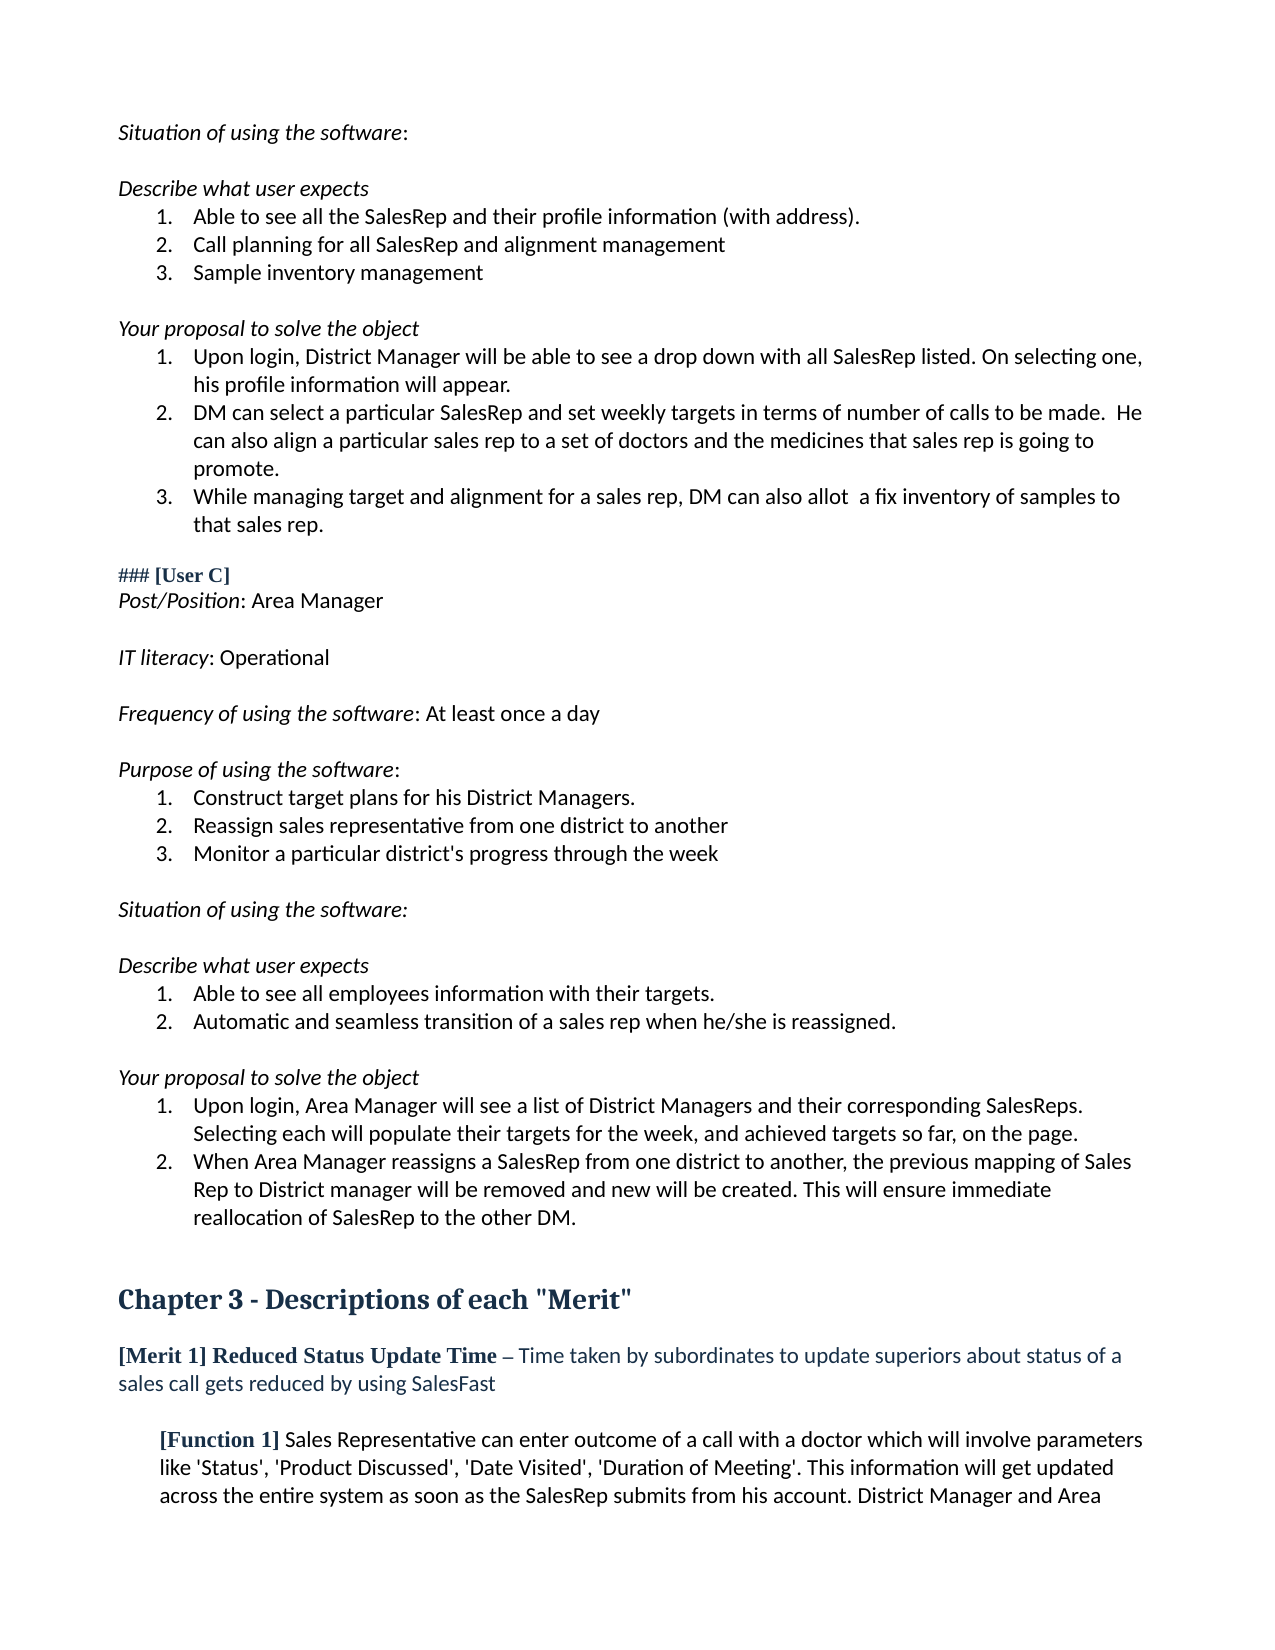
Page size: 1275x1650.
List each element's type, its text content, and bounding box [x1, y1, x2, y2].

list Construct target plans for his District Managers. [156, 783, 1157, 811]
text IT literacy: Operational [118, 643, 1157, 671]
list Sample inventory management [156, 258, 1157, 286]
list Monitor a particular district's progress through the week [156, 839, 1157, 867]
text Your proposal to solve the object [118, 314, 1157, 342]
list Able to see all employees information with their targets. [156, 979, 1157, 1007]
text Describe what user expects [118, 951, 1157, 979]
list Upon login, Area Manager will see a list of District Managers and their corresponding SalesReps. Selecting each will populate their targets for the week, and achieved targets so far, on the page. [156, 1091, 1157, 1147]
list Automatic and seamless transition of a sales rep when he/she is reassigned. [156, 1007, 1157, 1035]
list Reassign sales representative from one district to another [156, 811, 1157, 839]
text Frequency of using the software: At least once a day [118, 699, 1157, 727]
text [Merit 1] Reduced Status Update Time – Time taken by subordinates to update superiors about status of a sales call gets reduced by using SalesFast [118, 1341, 1157, 1397]
text Situation of using the software: [118, 118, 1157, 146]
text [Function 1] Sales Representative can enter outcome of a call with a doctor which will involve parameters like 'Status', 'Product Discussed', 'Date Visited', 'Duration of Meeting'. This information will get updated across the entire system as soon as the SalesRep submits from his account. District Manager and Area [159, 1425, 1157, 1509]
text Situation of using the software: [118, 895, 1157, 923]
text Chapter 3 - Descriptions of each "Merit" [118, 1283, 1157, 1317]
list Able to see all the SalesRep and their profile information (with address). [156, 202, 1157, 230]
text Post/Position: Area Manager [118, 587, 1157, 614]
list DM can select a particular SalesRep and set weekly targets in terms of number of calls to be made. He can also align a particular sales rep to a set of doctors and the medicines that sales rep is going to promote. [156, 398, 1157, 482]
list Upon login, District Manager will be able to see a drop down with all SalesRep listed. On selecting one, his profile information will appear. [156, 342, 1157, 398]
text ### [User C] [118, 562, 1157, 587]
text Purpose of using the software: [118, 755, 1157, 783]
list Call planning for all SalesRep and alignment management [156, 230, 1157, 258]
text Describe what user expects [118, 174, 1157, 202]
list When Area Manager reassigns a SalesRep from one district to another, the previous mapping of Sales Rep to District manager will be removed and new will be created. This will ensure immediate reallocation of SalesRep to the other DM. [156, 1147, 1157, 1231]
text Your proposal to solve the object [118, 1063, 1157, 1091]
list While managing target and alignment for a sales rep, DM can also allot a fix inventory of samples to that sales rep. [156, 482, 1157, 538]
